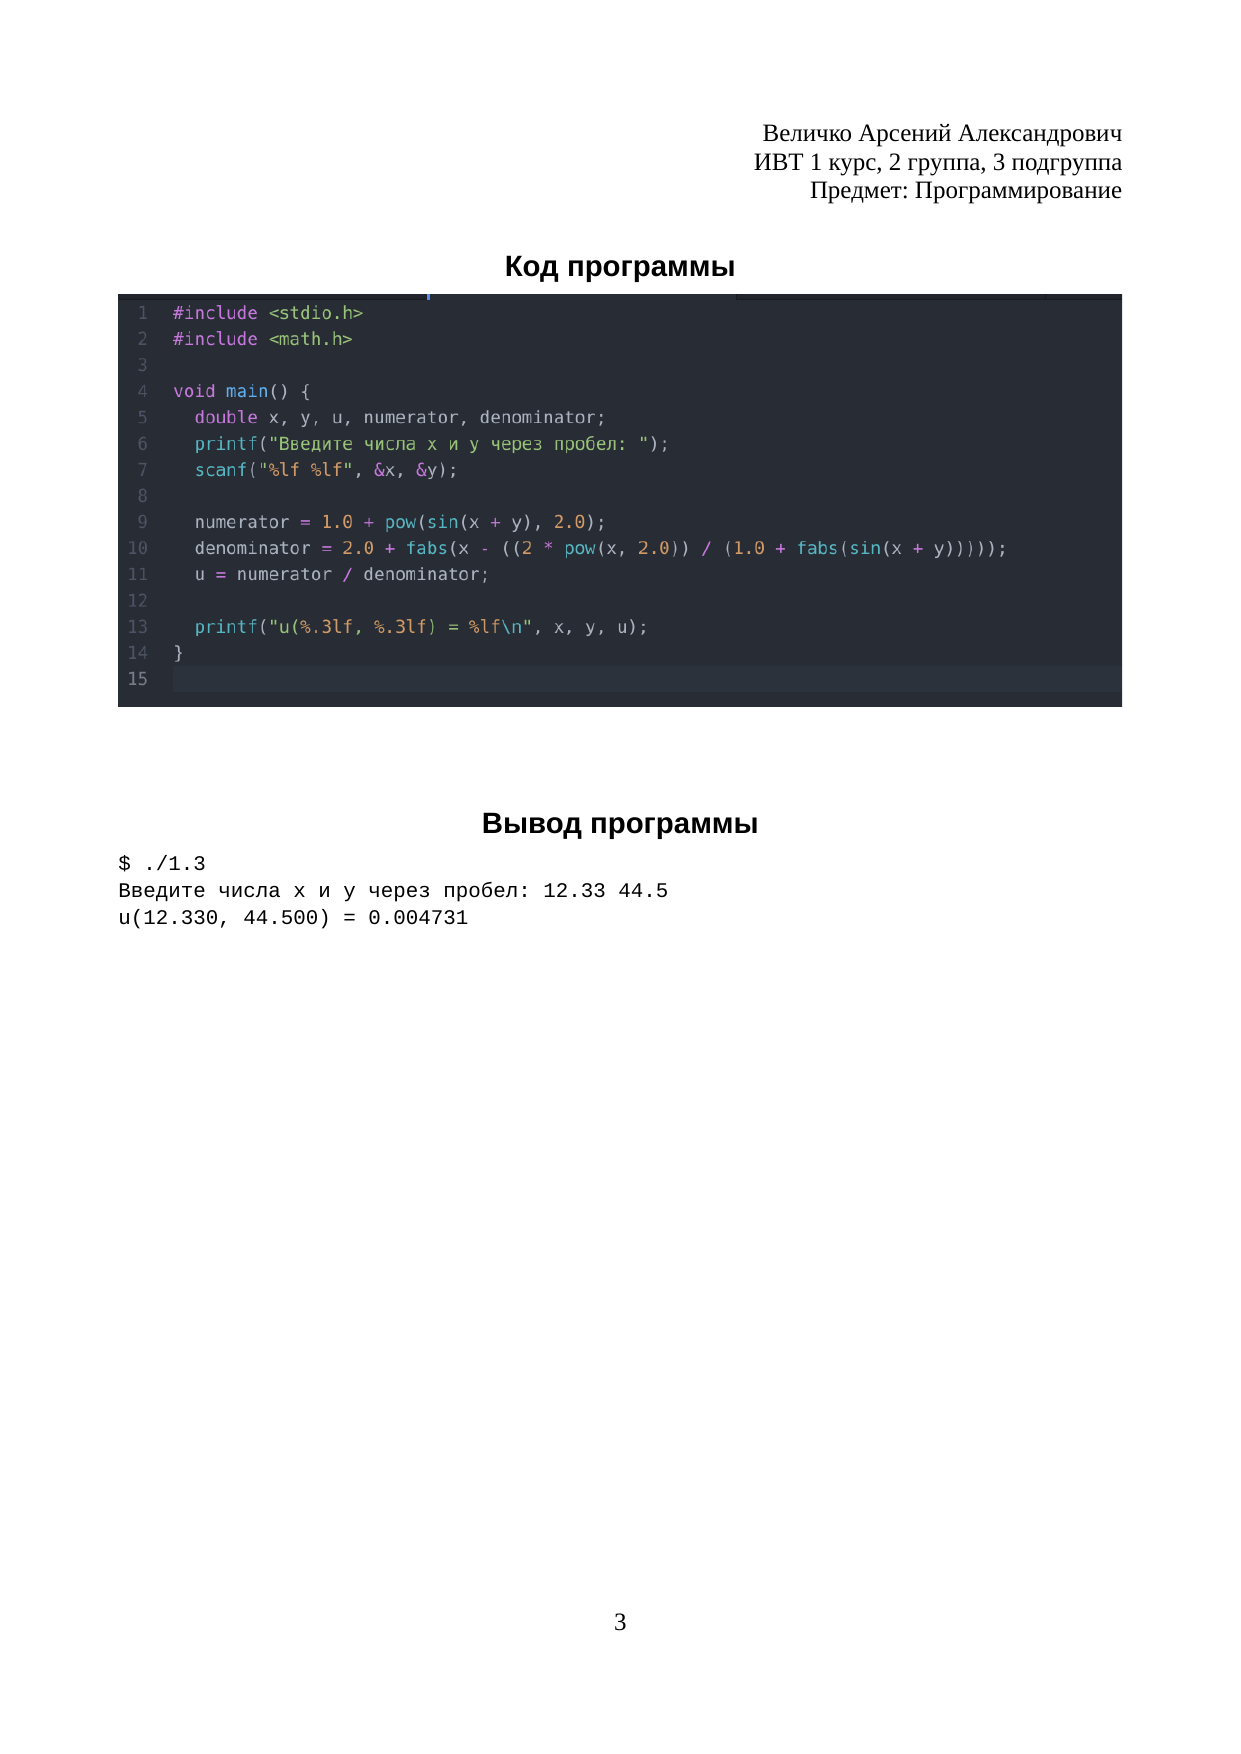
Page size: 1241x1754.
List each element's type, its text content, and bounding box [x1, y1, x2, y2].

subtitle Вывод программы [118, 806, 1122, 840]
text Введите числа x и y через пробел: 12.33 44.5 [118, 880, 1122, 903]
subtitle Код программы [118, 248, 1122, 282]
text u(12.330, 44.500) = 0.004731 [118, 907, 1122, 931]
picture [118, 294, 1123, 707]
text $ ./1.3 [118, 852, 1122, 876]
